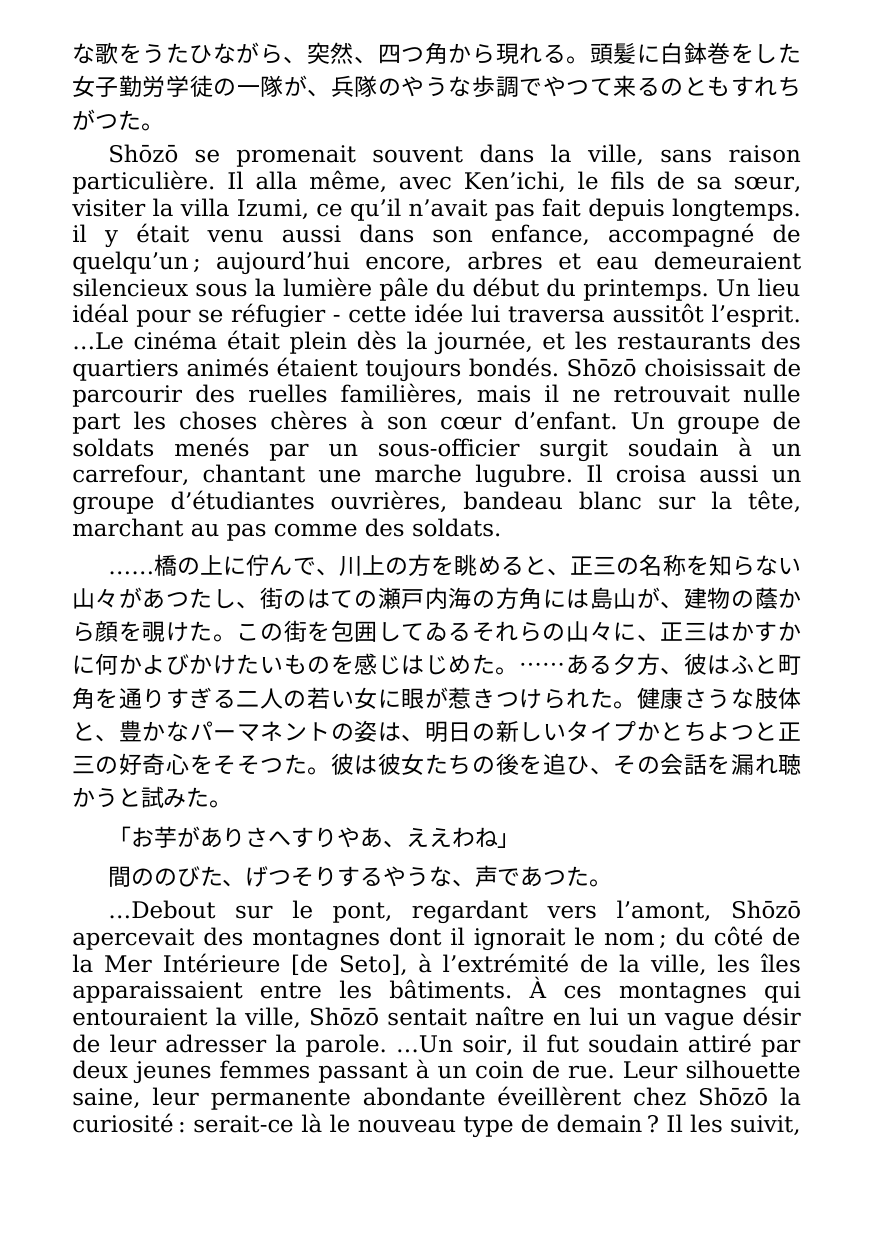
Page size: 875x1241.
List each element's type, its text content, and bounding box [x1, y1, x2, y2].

text ……橋の上に佇んで、川上の方を眺めると、正三の名称を知らない山々があつたし、街のはての瀬戸内海の方角には島山が、建物の蔭から顔を覗けた。この街を包囲してゐるそれらの山々に、正三はかすかに何かよびかけたいものを感じはじめた。……ある夕方、彼はふと町角を通りすぎる二人の若い女に眼が惹きつけられた。健康さうな肢体と、豊かなパーマネントの姿は、明日の新しいタイプかとちよつと正三の好奇心をそそつた。彼は彼女たちの後を追ひ、その会話を漏れ聴かうと試みた。 [72, 548, 802, 813]
text Shōzō se promenait souvent dans la ville, sans raison particulière. Il alla même, avec Ken’ichi, le fils de sa sœur, visiter la villa Izumi, ce qu’il n’avait pas fait depuis longtemps. il y était venu aussi dans son enfance, accompagné de quelqu’un ; aujourd’hui encore, arbres et eau demeuraient silencieux sous la lumière pâle du début du printemps. Un lieu idéal pour se réfugier - cette idée lui traversa aussitôt l’esprit. …Le cinéma était plein dès la journée, et les restaurants des quartiers animés étaient toujours bondés. Shōzō choisissait de parcourir des ruelles familières, mais il ne retrouvait nulle part les choses chères à son cœur d’enfant. Un groupe de soldats menés par un sous-officier surgit soudain à un carrefour, chantant une marche lugubre. Il croisa aussi un groupe d’étudiantes ouvrières, bandeau blanc sur la tête, marchant au pas comme des soldats. [72, 142, 802, 542]
text な歌をうたひながら、突然、四つ角から現れる。頭髪に白鉢巻をした女子勤労学徒の一隊が、兵隊のやうな歩調でやつて来るのともすれちがつた。 [72, 36, 802, 136]
text …Debout sur le pont, regardant vers l’amont, Shōzō apercevait des montagnes dont il ignorait le nom ; du côté de la Mer Intérieure [de Seto], à l’extrémité de la ville, les îles apparaissaient entre les bâtiments. À ces montagnes qui entouraient la ville, Shōzō sentait naître en lui un vague désir de leur adresser la parole. …Un soir, il fut soudain attiré par deux jeunes femmes passant à un coin de rue. Leur silhouette saine, leur permanente abondante éveillèrent chez Shōzō la curiosité : serait-ce là le nouveau type de demain ? Il les suivit, [72, 898, 802, 1138]
text 「お芋がありさへすりやあ、ええわね」 [72, 819, 802, 853]
text 間ののびた、げつそりするやうな、声であつた。 [72, 858, 802, 892]
